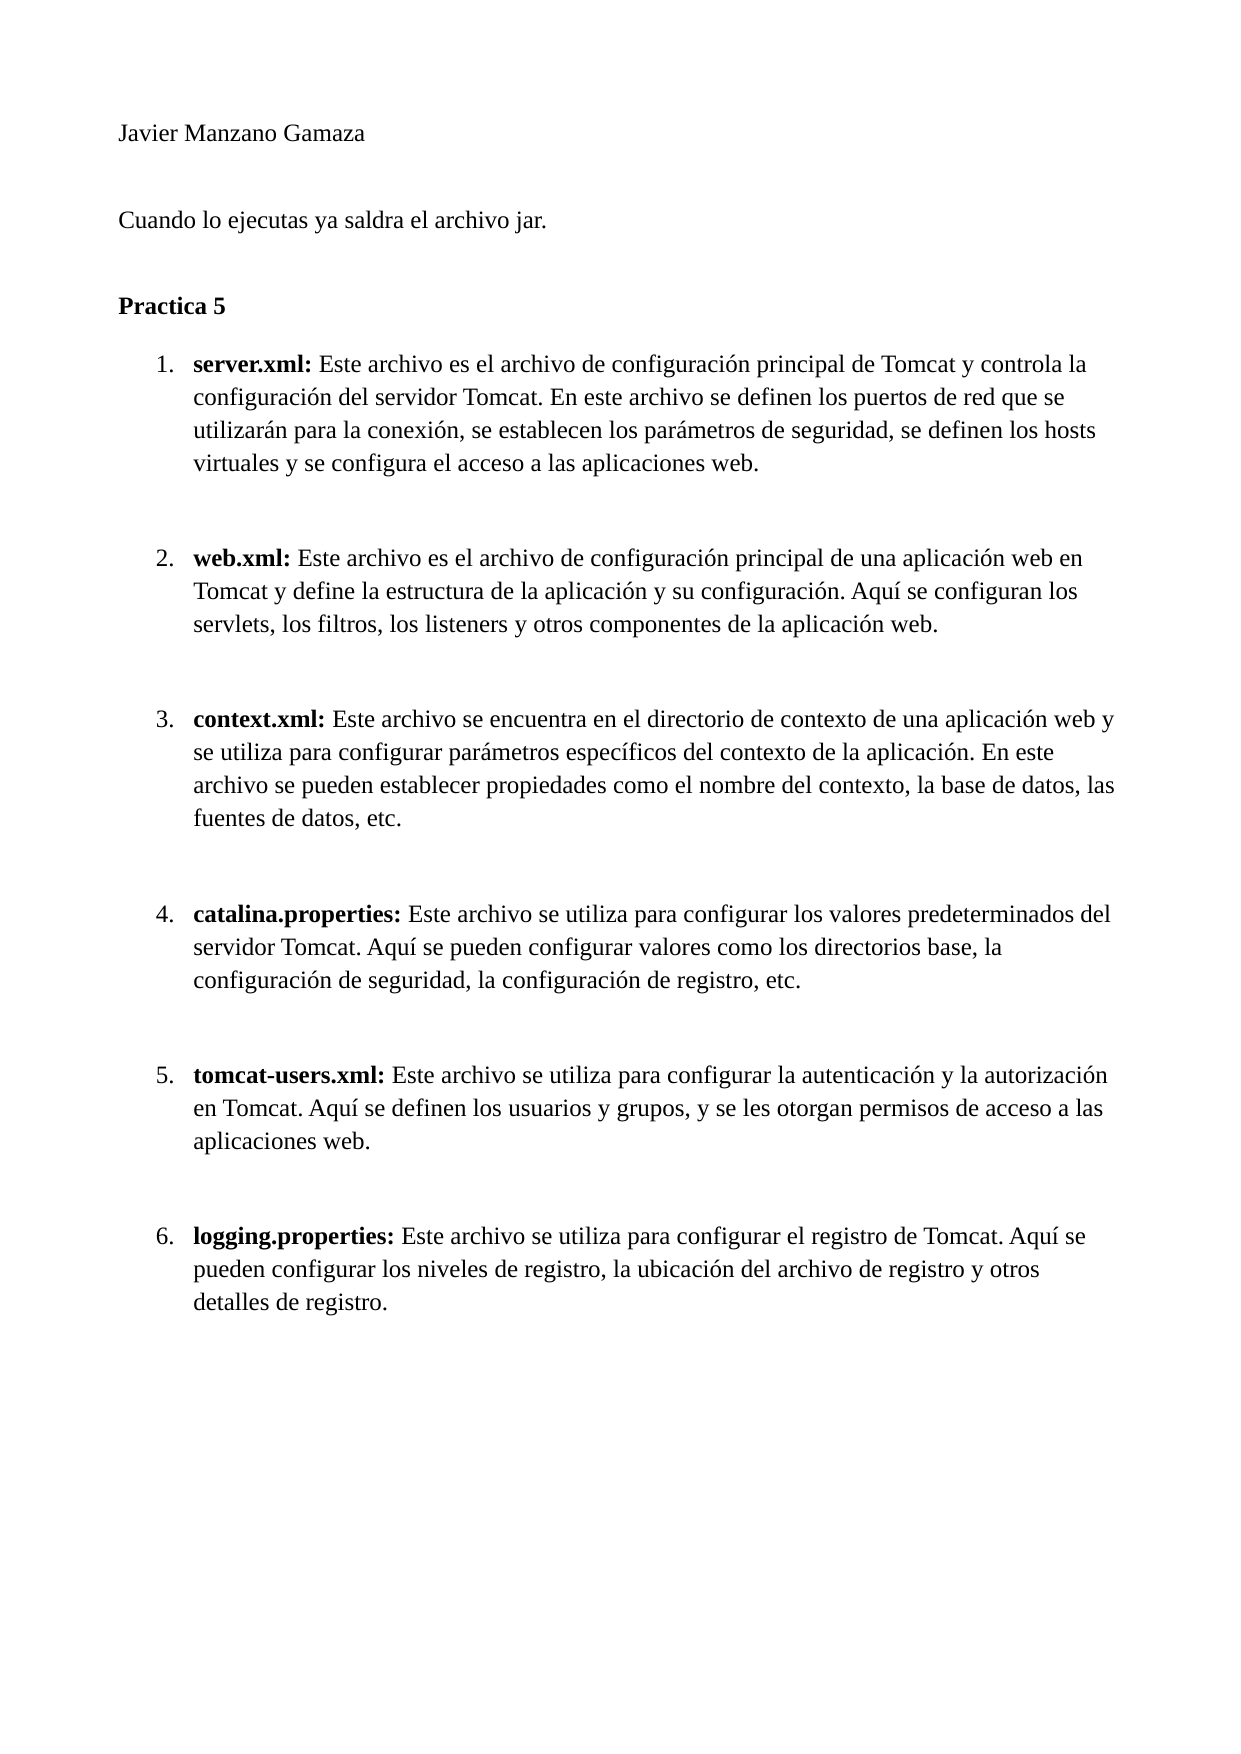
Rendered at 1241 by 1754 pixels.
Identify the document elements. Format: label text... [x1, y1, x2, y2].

list catalina.properties: Este archivo se utiliza para configurar los valores predeterminados del servidor Tomcat. Aquí se pueden configurar valores como los directorios base, la configuración de seguridad, la configuración de registro, etc. [156, 899, 1122, 993]
list logging.properties: Este archivo se utiliza para configurar el registro de Tomcat. Aquí se pueden configurar los niveles de registro, la ubicación del archivo de registro y otros detalles de registro. [156, 1221, 1122, 1316]
list tomcat-users.xml: Este archivo se utiliza para configurar la autenticación y la autorización en Tomcat. Aquí se definen los usuarios y grupos, y se les otorgan permisos de acceso a las aplicaciones web. [156, 1060, 1122, 1155]
text Practica 5 [118, 291, 1122, 320]
text Cuando lo ejecutas ya saldra el archivo jar. [118, 205, 1122, 234]
list web.xml: Este archivo es el archivo de configuración principal de una aplicación web en Tomcat y define la estructura de la aplicación y su configuración. Aquí se configuran los servlets, los filtros, los listeners y otros componentes de la aplicación web. [156, 543, 1122, 638]
list server.xml: Este archivo es el archivo de configuración principal de Tomcat y controla la configuración del servidor Tomcat. En este archivo se definen los puertos de red que se utilizarán para la conexión, se establecen los parámetros de seguridad, se definen los hosts virtuales y se configura el acceso a las aplicaciones web. [156, 349, 1122, 477]
list context.xml: Este archivo se encuentra en el directorio de contexto de una aplicación web y se utiliza para configurar parámetros específicos del contexto de la aplicación. En este archivo se pueden establecer propiedades como el nombre del contexto, la base de datos, las fuentes de datos, etc. [156, 704, 1122, 832]
